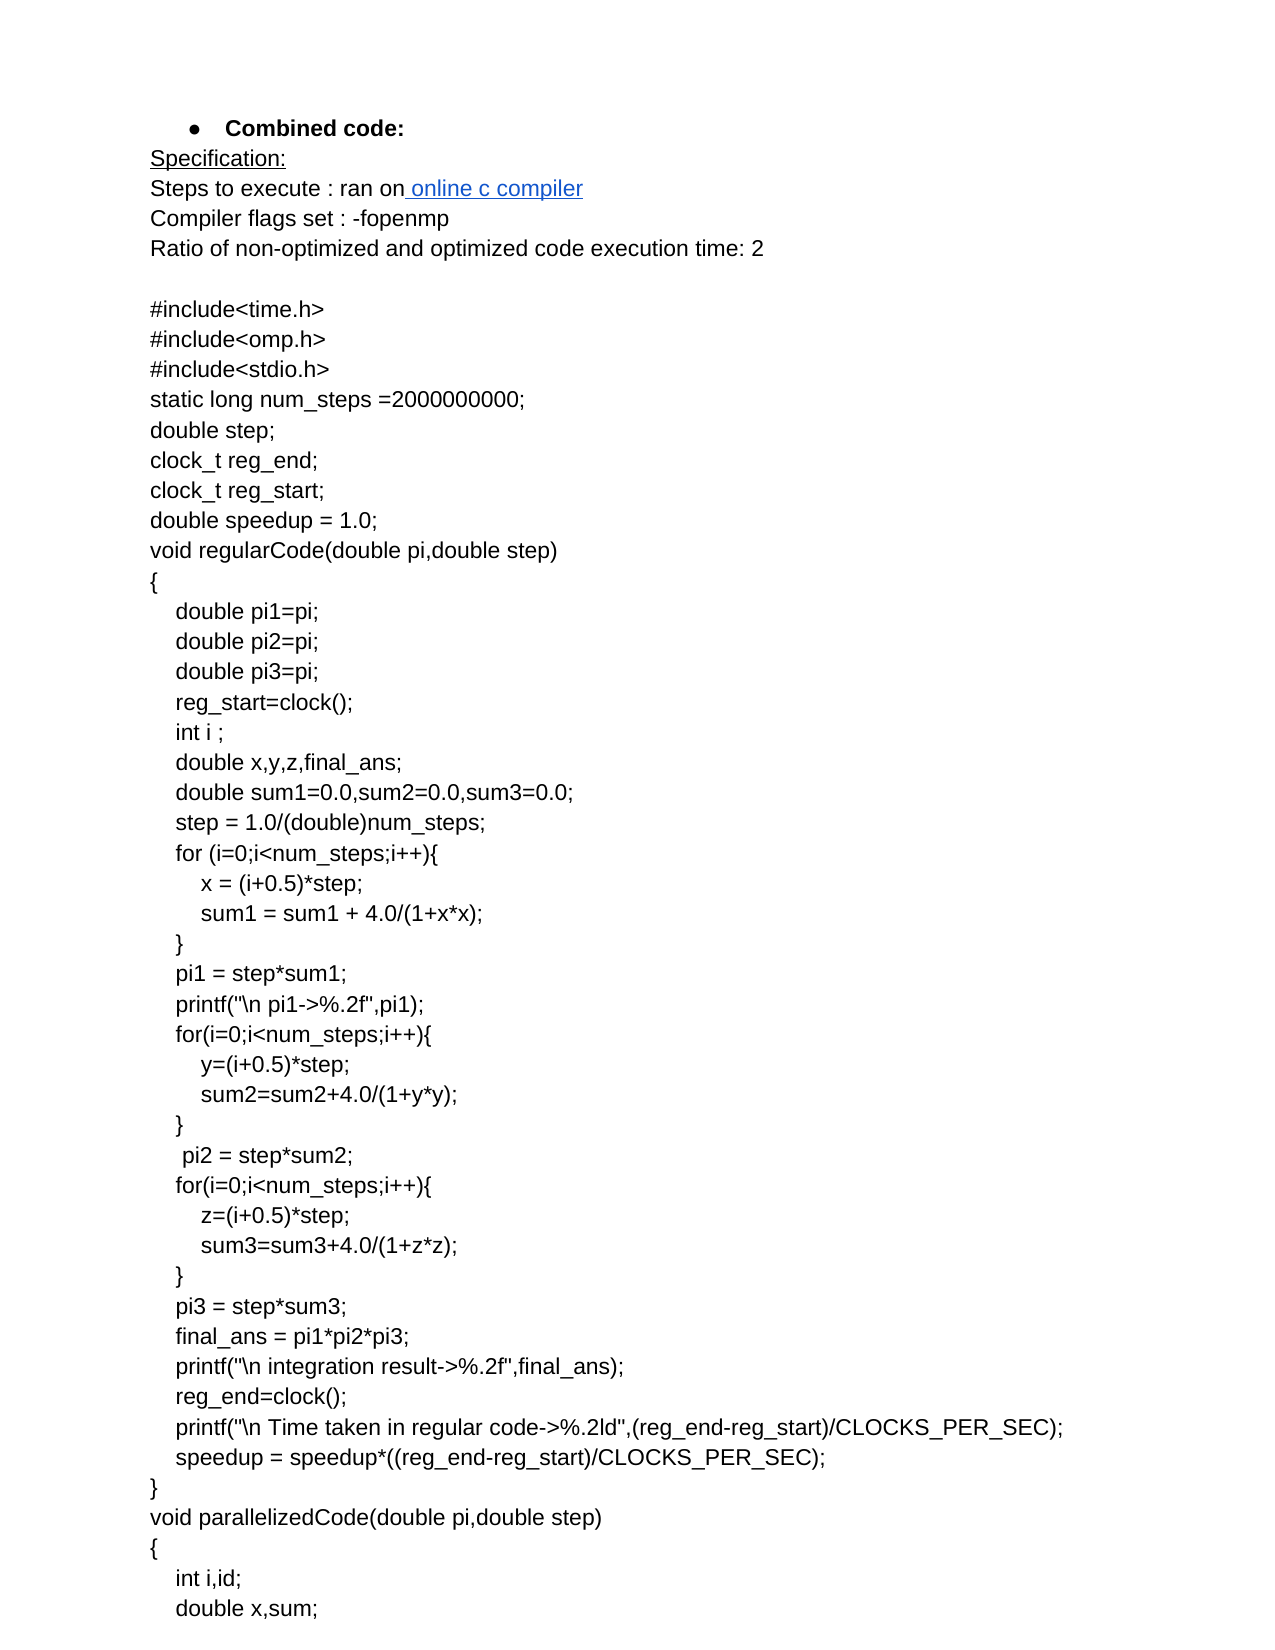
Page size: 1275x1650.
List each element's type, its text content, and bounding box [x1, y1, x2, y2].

text printf("\n Time taken in regular code->%.2ld",(reg_end-reg_start)/CLOCKS_PER_SEC); [150, 1413, 1125, 1440]
text #include<omp.h> [150, 326, 1125, 352]
text { [150, 568, 1125, 594]
text int i ; [150, 719, 1125, 745]
text final_ans = pi1*pi2*pi3; [150, 1323, 1125, 1349]
text sum3=sum3+4.0/(1+z*z); [150, 1232, 1125, 1259]
text sum1 = sum1 + 4.0/(1+x*x); [150, 900, 1125, 926]
text for(i=0;i<num_steps;i++){ [150, 1021, 1125, 1047]
text void regularCode(double pi,double step) [150, 537, 1125, 564]
text double x,y,z,final_ans; [150, 749, 1125, 775]
text } [150, 1474, 1125, 1500]
text speedup = speedup*((reg_end-reg_start)/CLOCKS_PER_SEC); [150, 1444, 1125, 1470]
text x = (i+0.5)*step; [150, 870, 1125, 896]
text for (i=0;i<num_steps;i++){ [150, 839, 1125, 866]
text step = 1.0/(double)num_steps; [150, 809, 1125, 836]
text { [150, 1534, 1125, 1561]
text double sum1=0.0,sum2=0.0,sum3=0.0; [150, 779, 1125, 806]
text Specification: Steps to execute : ran on online c compiler [150, 145, 1125, 201]
text double pi1=pi; [150, 598, 1125, 624]
text for(i=0;i<num_steps;i++){ [150, 1172, 1125, 1198]
text reg_end=clock(); [150, 1383, 1125, 1410]
text } [150, 930, 1125, 957]
text sum2=sum2+4.0/(1+y*y); [150, 1081, 1125, 1108]
text } [150, 1111, 1125, 1138]
text y=(i+0.5)*step; [150, 1051, 1125, 1077]
text reg_start=clock(); [150, 688, 1125, 715]
text printf("\n pi1->%.2f",pi1); [150, 991, 1125, 1017]
text } [150, 1262, 1125, 1289]
text printf("\n integration result->%.2f",final_ans); [150, 1353, 1125, 1379]
text #include<stdio.h> [150, 356, 1125, 383]
text int i,id; [150, 1564, 1125, 1591]
text clock_t reg_start; [150, 477, 1125, 503]
text static long num_steps =2000000000; [150, 386, 1125, 413]
text Compiler flags set : -fopenmp Ratio of non-optimized and optimized code execution time: 2 [150, 205, 1125, 292]
text double pi3=pi; [150, 658, 1125, 685]
text #include<time.h> [150, 296, 1125, 322]
text clock_t reg_end; [150, 447, 1125, 473]
list Combined code: [187, 114, 1125, 141]
text void parallelizedCode(double pi,double step) [150, 1504, 1125, 1531]
text double step; [150, 417, 1125, 443]
text double pi2=pi; [150, 628, 1125, 654]
text double speedup = 1.0; [150, 507, 1125, 534]
text z=(i+0.5)*step; [150, 1202, 1125, 1228]
text pi3 = step*sum3; [150, 1293, 1125, 1319]
text double x,sum; [150, 1595, 1125, 1621]
text pi1 = step*sum1; [150, 960, 1125, 987]
text pi2 = step*sum2; [150, 1142, 1125, 1168]
